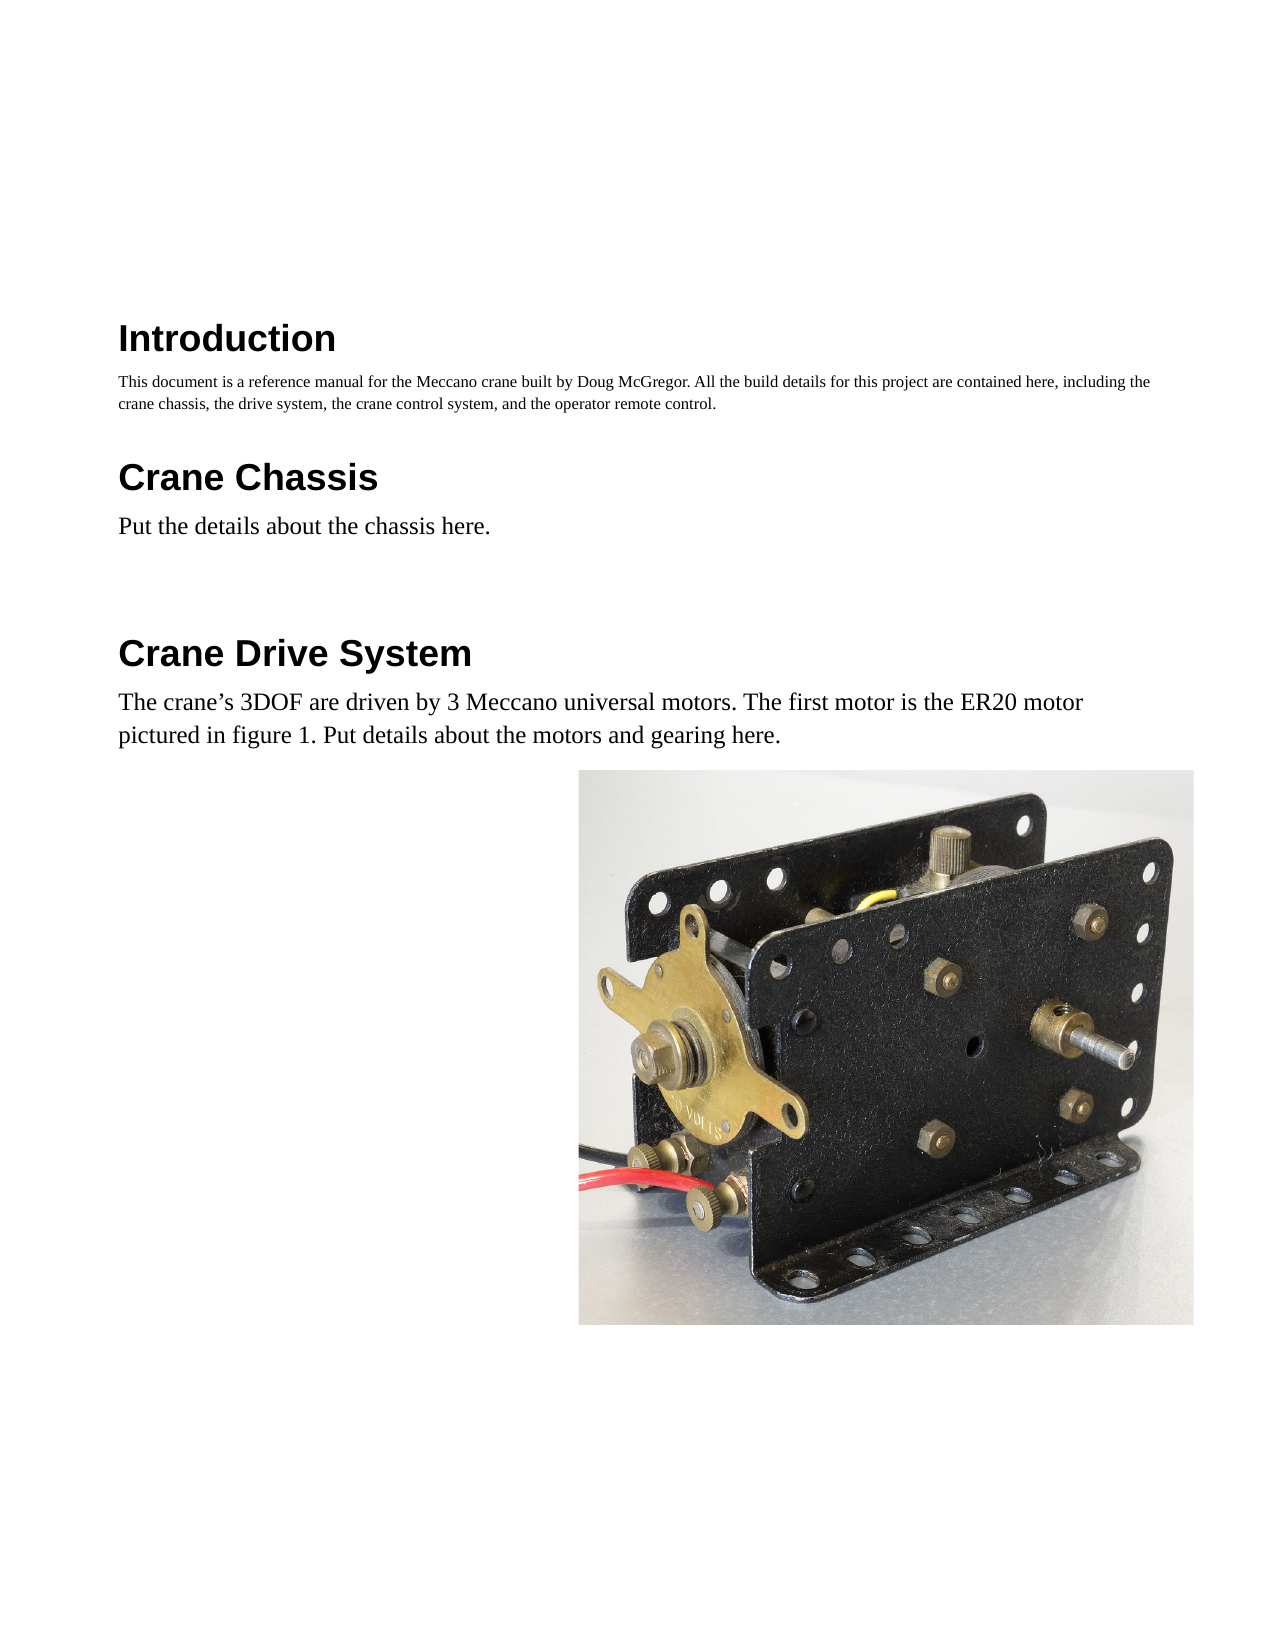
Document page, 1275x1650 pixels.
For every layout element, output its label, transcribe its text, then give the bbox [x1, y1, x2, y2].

subtitle Crane Drive System [118, 631, 1157, 674]
text This document is a reference manual for the Meccano crane built by Doug McGregor. All the build details for this project are contained here, including the crane chassis, the drive system, the crane control system, and the operator remote control. [118, 372, 1157, 413]
text The crane’s 3DOF are driven by 3 Meccano universal motors. The first motor is the ER20 motor pictured in figure 1. Put details about the motors and gearing here. [118, 687, 1157, 749]
picture [578, 770, 1194, 1325]
text Put the details about the chassis here. [118, 511, 1157, 540]
subtitle Crane Chassis [118, 456, 1157, 499]
subtitle Introduction [118, 316, 1157, 359]
